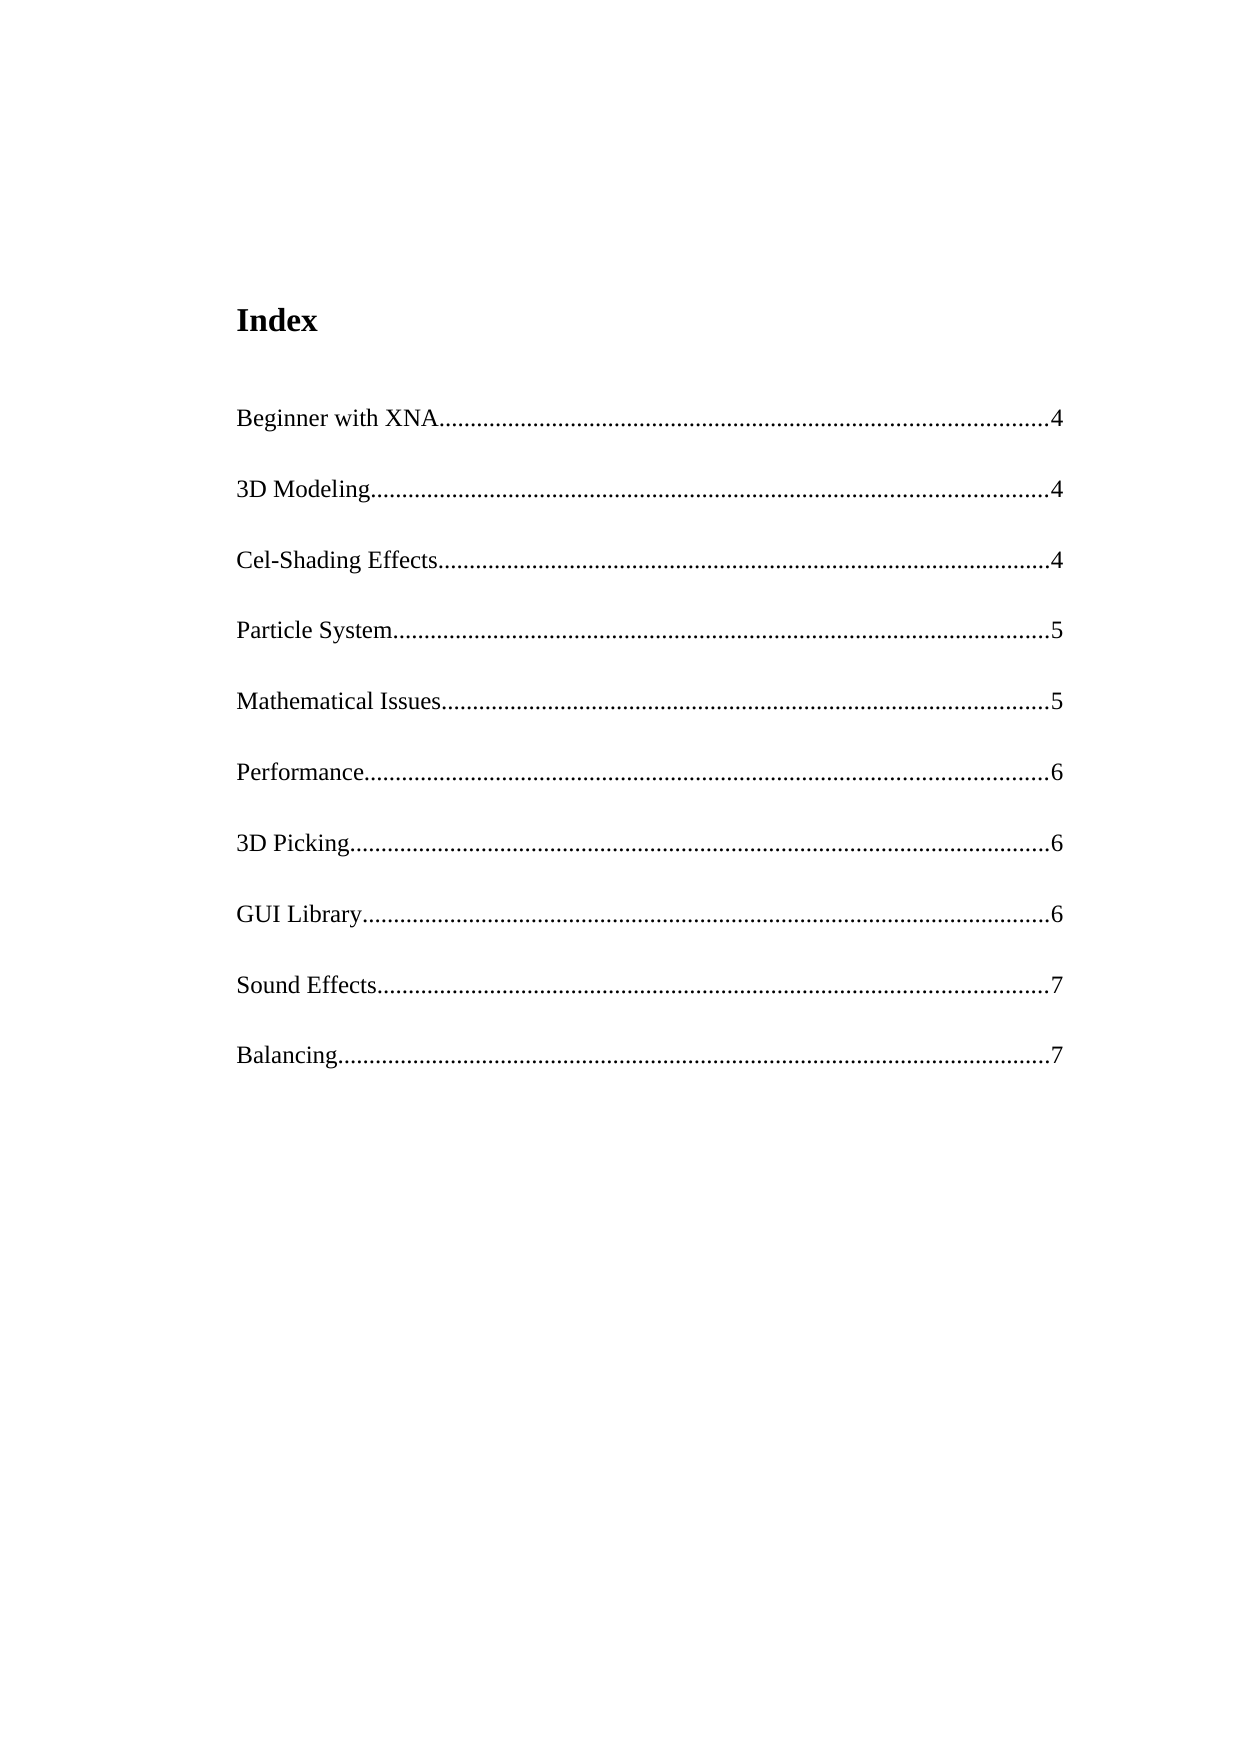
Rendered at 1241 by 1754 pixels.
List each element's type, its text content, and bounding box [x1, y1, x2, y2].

text Beginner with XNA 4 [236, 398, 1063, 433]
text 3D Modeling 4 [236, 469, 1063, 504]
text GUI Library 6 [236, 894, 1063, 929]
subtitle Index [236, 300, 1063, 338]
text Cel-Shading Effects 4 [236, 540, 1063, 575]
text Balancing 7 [236, 1036, 1063, 1071]
text Particle System 5 [236, 611, 1063, 646]
text Sound Effects 7 [236, 965, 1063, 1000]
text Mathematical Issues 5 [236, 681, 1063, 717]
text Performance 6 [236, 752, 1063, 788]
text 3D Picking 6 [236, 823, 1063, 858]
